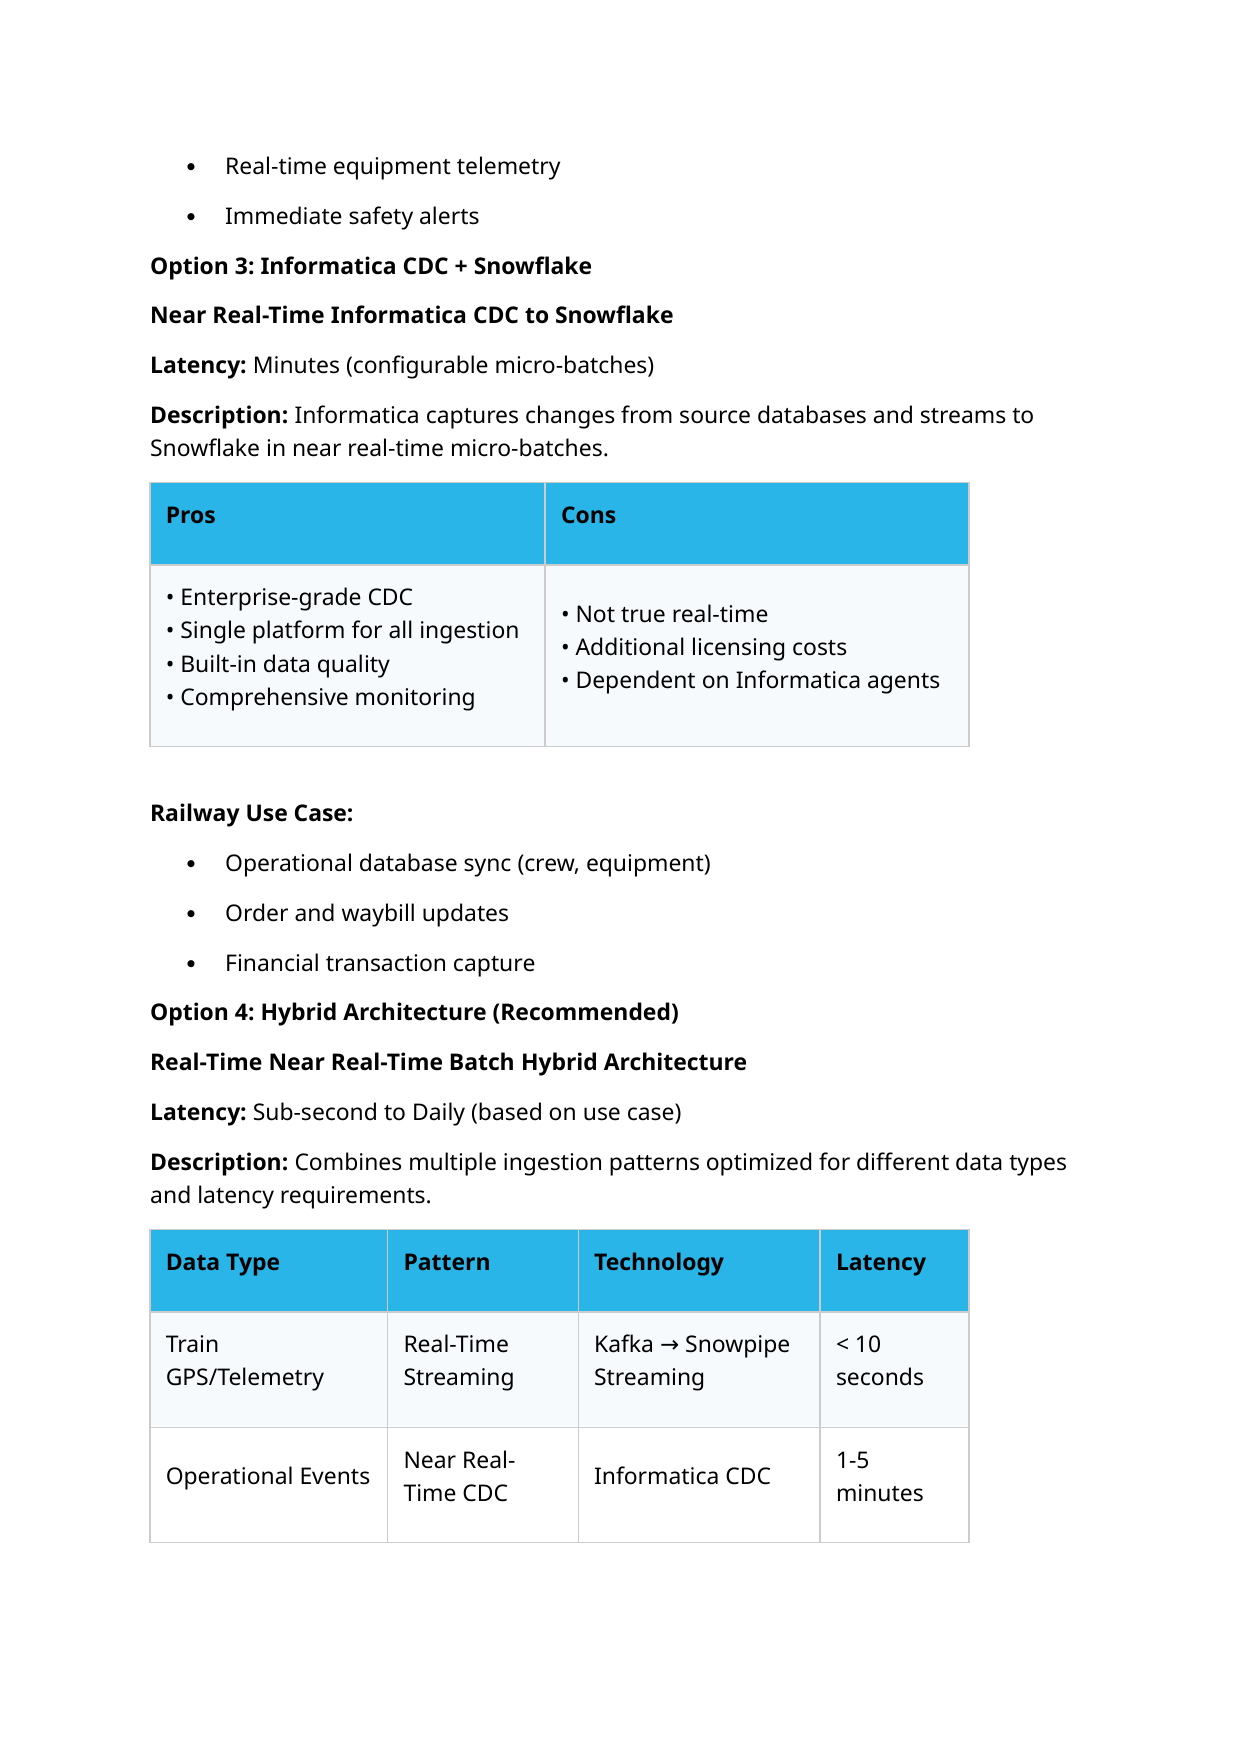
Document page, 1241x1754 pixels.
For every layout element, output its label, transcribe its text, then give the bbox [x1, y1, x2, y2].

list Financial transaction capture [187, 947, 1090, 978]
table_cell Operational Events [151, 1428, 387, 1542]
text Latency: Minutes (configurable micro-batches) [150, 349, 1090, 380]
table_cell • Enterprise-grade CDC • Single platform for all ingestion • Built-in data quality • Comprehensive monitoring [151, 566, 544, 746]
table_header Cons [546, 483, 968, 564]
table_cell Train GPS/Telemetry [151, 1313, 387, 1426]
text Description: Combines multiple ingestion patterns optimized for different data types and latency requirements. [150, 1146, 1090, 1210]
table_cell Informatica CDC [579, 1428, 819, 1542]
text Latency: Sub-second to Daily (based on use case) [150, 1096, 1090, 1127]
text Option 3: Informatica CDC + Snowflake [150, 249, 1090, 281]
table_cell Kafka → Snowpipe Streaming [579, 1313, 819, 1426]
list Immediate safety alerts [187, 200, 1090, 231]
list Real-time equipment telemetry [187, 150, 1090, 181]
table_header Technology [579, 1230, 819, 1311]
table_header Pattern [388, 1230, 578, 1311]
list Operational database sync (crew, equipment) [187, 847, 1090, 878]
list Order and waybill updates [187, 897, 1090, 928]
text Railway Use Case: [150, 797, 1090, 828]
text Near Real-Time Informatica CDC to Snowflake [150, 299, 1090, 331]
text Description: Informatica captures changes from source databases and streams to Snowflake in near real-time micro-batches. [150, 399, 1090, 463]
text Real-Time Near Real-Time Batch Hybrid Architecture [150, 1046, 1090, 1077]
table_header Latency [821, 1230, 968, 1311]
text Option 4: Hybrid Architecture (Recommended) [150, 996, 1090, 1028]
table_cell Near Real-Time CDC [388, 1428, 578, 1542]
table_cell Real-Time Streaming [388, 1313, 578, 1426]
table_cell < 10 seconds [821, 1313, 968, 1426]
table_header Pros [151, 483, 544, 564]
table_header Data Type [151, 1230, 387, 1311]
table_cell 1-5 minutes [821, 1428, 968, 1542]
table_cell • Not true real-time • Additional licensing costs • Dependent on Informatica agents [546, 566, 968, 746]
